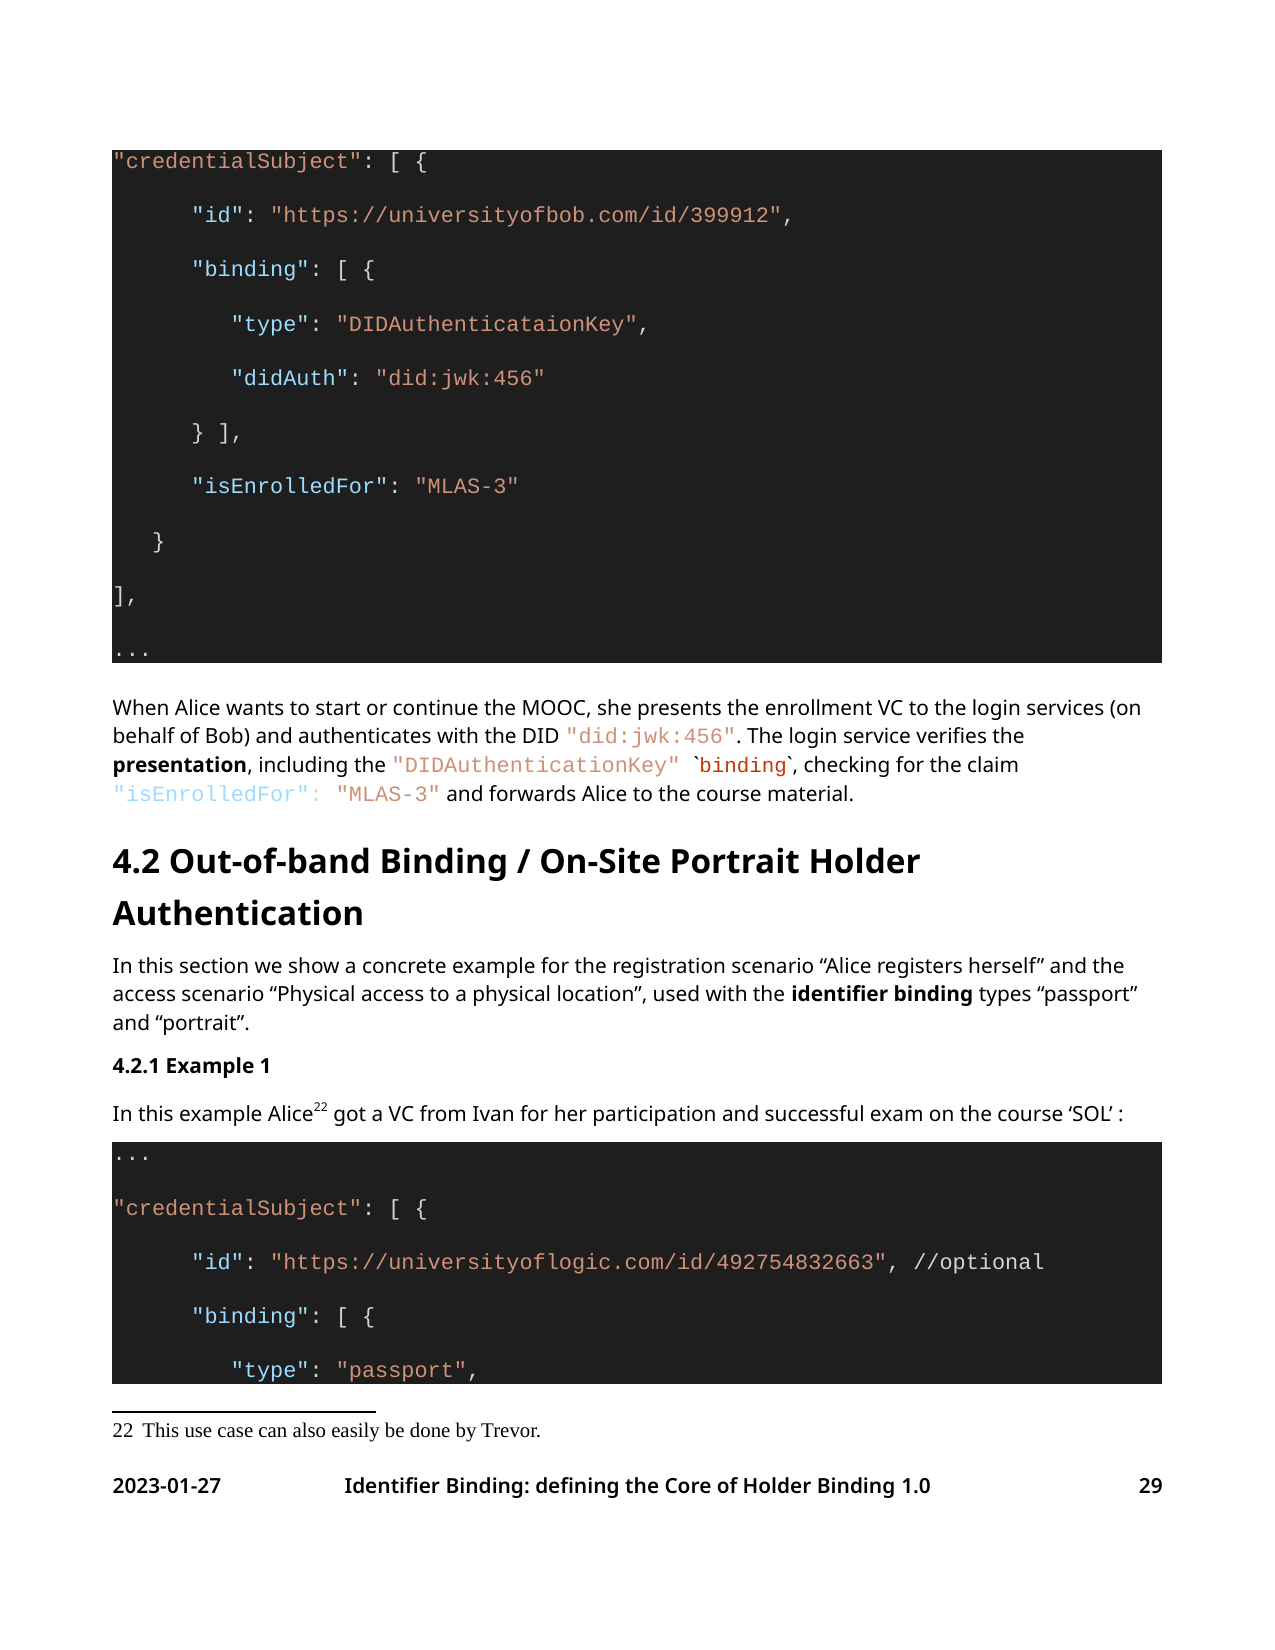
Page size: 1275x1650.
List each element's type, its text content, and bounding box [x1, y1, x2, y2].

subtitle 4.2 Out-of-band Binding / On-Site Portrait Holder Authentication [112, 838, 1162, 935]
text In this example Alice got a VC from Ivan for her participation and successful exam on the course ‘SOL’ : [112, 1099, 1162, 1127]
text "id": "https://universityofbob.com/id/399912", [112, 204, 1162, 229]
text "isEnrolledFor": "MLAS-3" [112, 476, 1162, 500]
text ], [112, 584, 1162, 609]
text ... [112, 638, 1162, 663]
text This use case can also easily be done by Trevor. [112, 1418, 1162, 1442]
text "didAuth": "did:jwk:456" [112, 367, 1162, 392]
text "type": "passport", [112, 1359, 1162, 1384]
text "binding": [ { [112, 1305, 1162, 1330]
text "credentialSubject": [ { [112, 1197, 1162, 1221]
text "binding": [ { [112, 258, 1162, 283]
text ... [112, 1142, 1162, 1167]
text } [112, 530, 1162, 555]
subtitle 4.2.1 Example 1 [112, 1051, 1162, 1080]
text When Alice wants to start or continue the MOOC, she presents the enrollment VC to the login services (on behalf of Bob) and authenticates with the DID "did:jwk:456". The login service verifies the presentation, including the "DIDAuthenticationKey" `binding`, checking for the claim "isEnrolledFor": "MLAS-3" and forwards Alice to the course material. [112, 693, 1162, 808]
text "id": "https://universityoflogic.com/id/492754832663", //optional [112, 1251, 1162, 1276]
text } ], [112, 421, 1162, 446]
text In this section we show a concrete example for the registration scenario “Alice registers herself” and the access scenario “Physical access to a physical location”, used with the identifier binding types “passport” and “portrait”. [112, 951, 1162, 1036]
text "credentialSubject": [ { [112, 150, 1162, 175]
text "type": "DIDAuthenticataionKey", [112, 313, 1162, 338]
